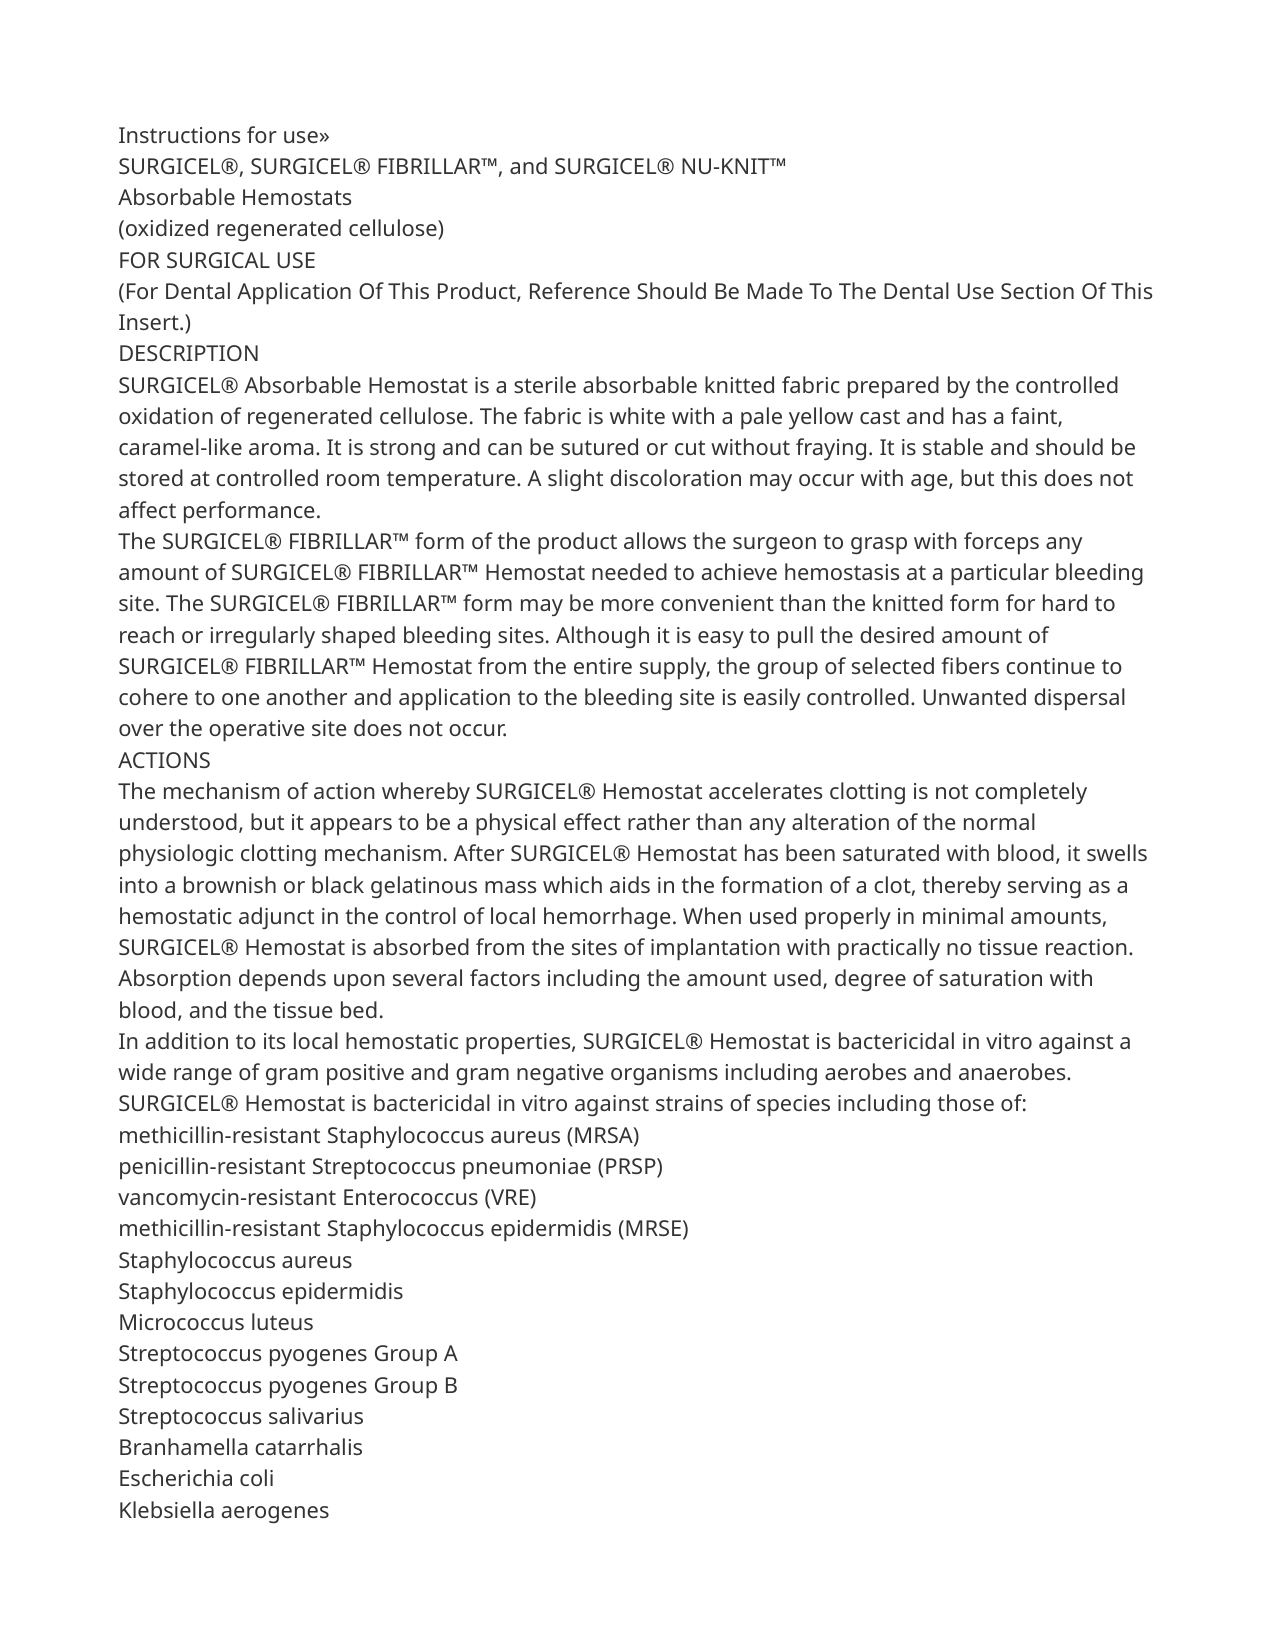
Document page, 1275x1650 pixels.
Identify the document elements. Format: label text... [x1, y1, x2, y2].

text FOR SURGICAL USE [118, 243, 1157, 274]
text (oxidized regenerated cellulose) [118, 212, 1157, 243]
text penicillin-resistant Streptococcus pneumoniae (PRSP) [118, 1149, 1157, 1181]
text Streptococcus pyogenes Group A [118, 1337, 1157, 1368]
text The SURGICEL® FIBRILLAR™ form of the product allows the surgeon to grasp with forceps any amount of SURGICEL® FIBRILLAR™ Hemostat needed to achieve hemostasis at a particular bleeding site. The SURGICEL® FIBRILLAR™ form may be more convenient than the knitted form for hard to reach or irregularly shaped bleeding sites. Although it is easy to pull the desired amount of SURGICEL® FIBRILLAR™ Hemostat from the entire supply, the group of selected fibers continue to cohere to one another and application to the bleeding site is easily controlled. Unwanted dispersal over the operative site does not occur. [118, 524, 1157, 743]
text SURGICEL®, SURGICEL® FIBRILLAR™, and SURGICEL® NU-KNIT™ [118, 149, 1157, 181]
text Streptococcus pyogenes Group B [118, 1368, 1157, 1399]
text Branhamella catarrhalis [118, 1431, 1157, 1462]
text methicillin-resistant Staphylococcus epidermidis (MRSE) [118, 1212, 1157, 1243]
text Instructions for use» [118, 118, 1157, 149]
text Micrococcus luteus [118, 1306, 1157, 1337]
text (For Dental Application Of This Product, Reference Should Be Made To The Dental Use Section Of This Insert.) [118, 274, 1157, 337]
text vancomycin-resistant Enterococcus (VRE) [118, 1181, 1157, 1212]
text ACTIONS [118, 743, 1157, 774]
text Staphylococcus aureus [118, 1243, 1157, 1274]
text Escherichia coli [118, 1462, 1157, 1493]
text The mechanism of action whereby SURGICEL® Hemostat accelerates clotting is not completely understood, but it appears to be a physical effect rather than any alteration of the normal physiologic clotting mechanism. After SURGICEL® Hemostat has been saturated with blood, it swells into a brownish or black gelatinous mass which aids in the formation of a clot, thereby serving as a hemostatic adjunct in the control of local hemorrhage. When used properly in minimal amounts, SURGICEL® Hemostat is absorbed from the sites of implantation with practically no tissue reaction. Absorption depends upon several factors including the amount used, degree of saturation with blood, and the tissue bed. [118, 774, 1157, 1024]
text DESCRIPTION [118, 337, 1157, 368]
text Absorbable Hemostats [118, 181, 1157, 212]
text Streptococcus salivarius [118, 1399, 1157, 1431]
text In addition to its local hemostatic properties, SURGICEL® Hemostat is bactericidal in vitro against a wide range of gram positive and gram negative organisms including aerobes and anaerobes. SURGICEL® Hemostat is bactericidal in vitro against strains of species including those of: [118, 1024, 1157, 1118]
text Klebsiella aerogenes [118, 1493, 1157, 1524]
text Staphylococcus epidermidis [118, 1274, 1157, 1306]
text methicillin-resistant Staphylococcus aureus (MRSA) [118, 1118, 1157, 1149]
text SURGICEL® Absorbable Hemostat is a sterile absorbable knitted fabric prepared by the controlled oxidation of regenerated cellulose. The fabric is white with a pale yellow cast and has a faint, caramel-like aroma. It is strong and can be sutured or cut without fraying. It is stable and should be stored at controlled room temperature. A slight discoloration may occur with age, but this does not affect performance. [118, 368, 1157, 524]
